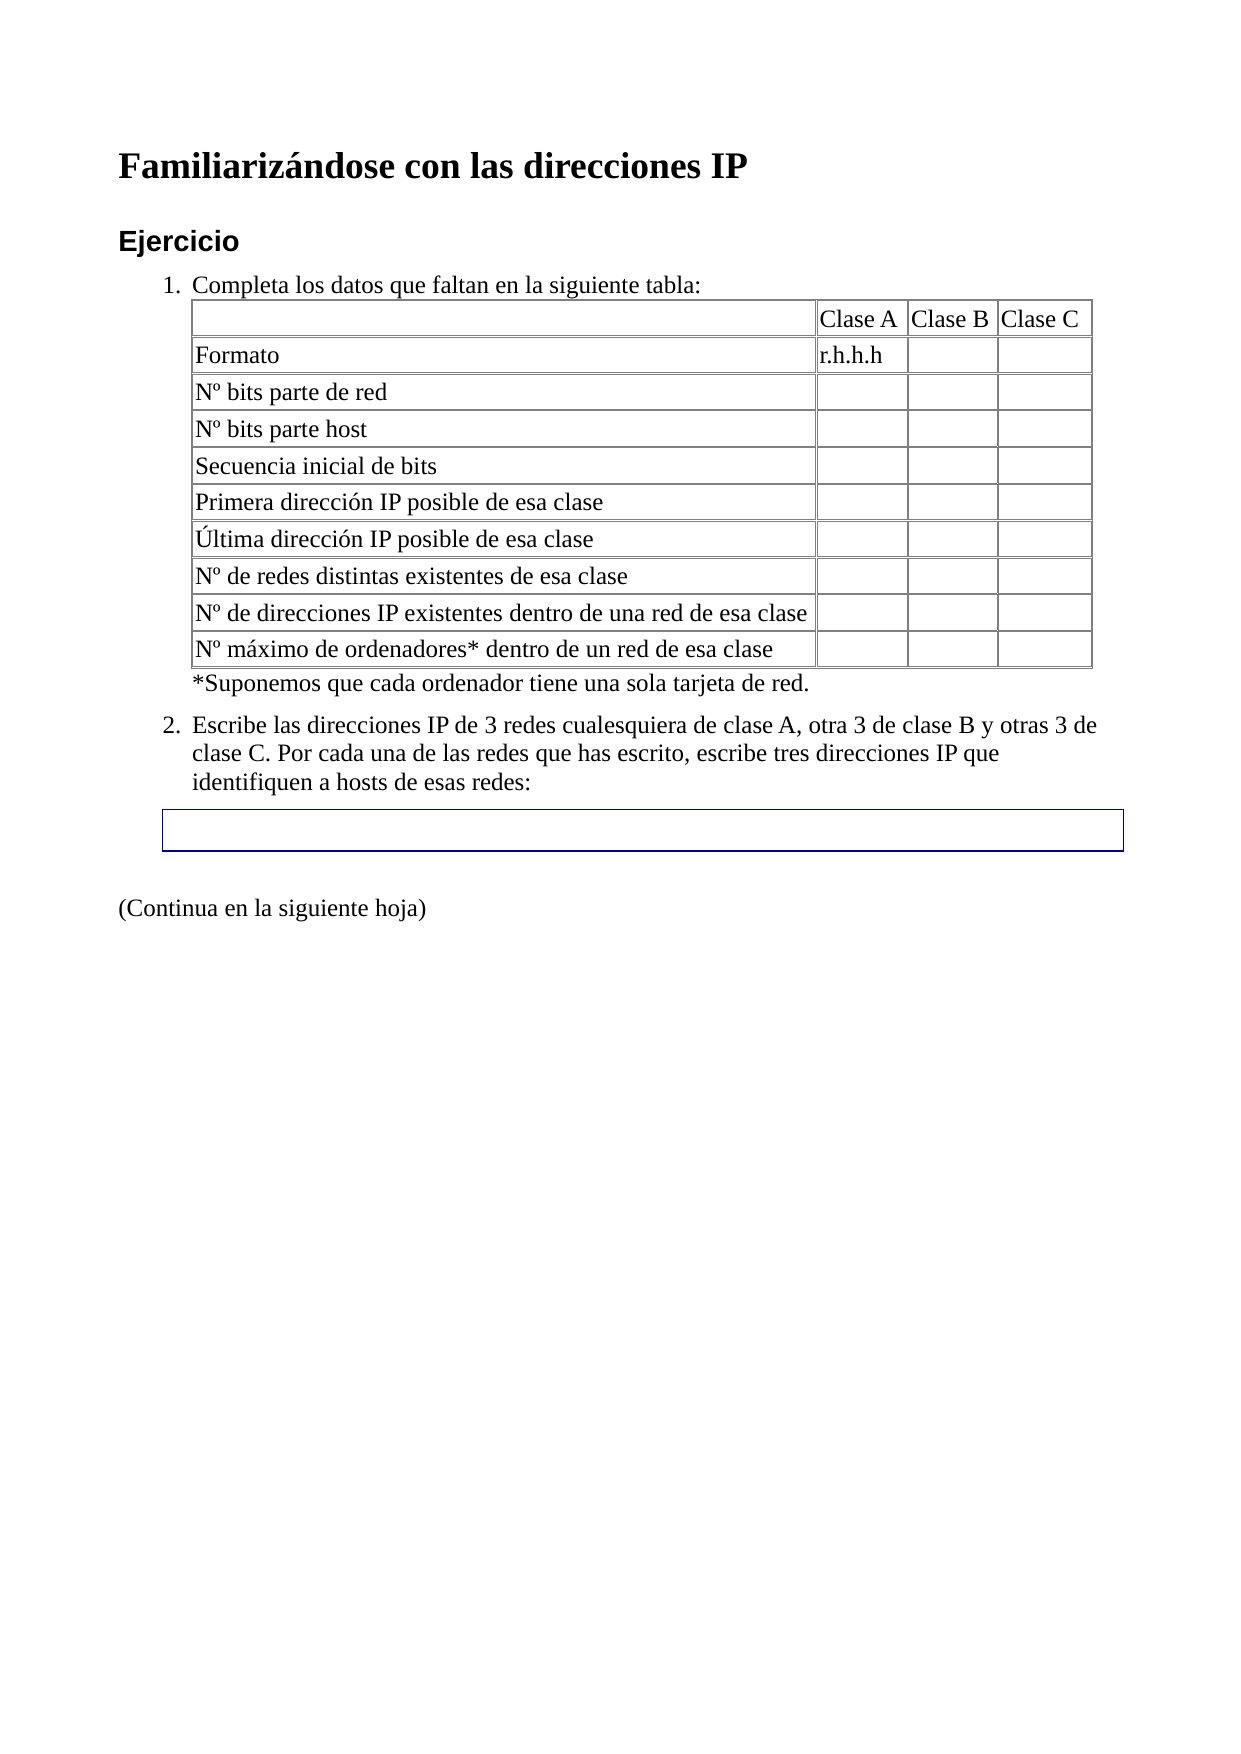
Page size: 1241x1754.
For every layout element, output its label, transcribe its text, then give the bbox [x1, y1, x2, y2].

table_cell Formato [193, 338, 815, 372]
table_header Clase A [818, 301, 907, 335]
table_cell [909, 632, 997, 666]
table_cell [909, 485, 997, 519]
table_cell Nº de direcciones IP existentes dentro de una red de esa clase [193, 595, 815, 629]
list Completa los datos que faltan en la siguiente tabla: [162, 270, 1122, 298]
table_cell [909, 448, 997, 482]
table_cell [999, 632, 1091, 666]
table_header [163, 810, 1123, 850]
table_cell [818, 485, 907, 519]
table_cell [818, 595, 907, 629]
list *Suponemos que cada ordenador tiene una sola tarjeta de red. [162, 668, 1122, 697]
table_cell [909, 522, 997, 556]
table_cell [999, 448, 1091, 482]
table_cell [999, 485, 1091, 519]
table_cell [909, 338, 997, 372]
subtitle Ejercicio [118, 224, 1122, 257]
table_cell [909, 375, 997, 409]
table_cell Secuencia inicial de bits [193, 448, 815, 482]
table_cell [999, 595, 1091, 629]
table_cell Nº de redes distintas existentes de esa clase [193, 559, 815, 593]
table_cell [909, 559, 997, 593]
table_cell [818, 559, 907, 593]
table_cell Primera dirección IP posible de esa clase [193, 485, 815, 519]
table_cell [818, 632, 907, 666]
table_cell [818, 411, 907, 446]
table_cell [999, 338, 1091, 372]
table_cell [999, 375, 1091, 409]
table_cell Nº bits parte host [193, 411, 815, 446]
table_cell [999, 559, 1091, 593]
table_header [193, 301, 815, 335]
table_cell [999, 411, 1091, 446]
table_cell Nº máximo de ordenadores* dentro de un red de esa clase [193, 632, 815, 666]
table_header Clase B [909, 301, 997, 335]
table_cell [909, 595, 997, 629]
table_header Clase C [999, 301, 1091, 335]
table_cell Última dirección IP posible de esa clase [193, 522, 815, 556]
table_cell [818, 375, 907, 409]
table_cell [818, 448, 907, 482]
table_cell [818, 522, 907, 556]
subtitle Familiarizándose con las direcciones IP [118, 143, 1122, 186]
table_cell [909, 411, 997, 446]
table_cell Nº bits parte de red [193, 375, 815, 409]
list Escribe las direcciones IP de 3 redes cualesquiera de clase A, otra 3 de clase B y otras 3 de clase C. Por cada una de las redes que has escrito, escribe tres direcciones IP que identifiquen a hosts de esas redes: [162, 710, 1122, 796]
table_cell [999, 522, 1091, 556]
table_cell r.h.h.h [818, 338, 907, 372]
text (Continua en la siguiente hoja) [118, 893, 1122, 922]
